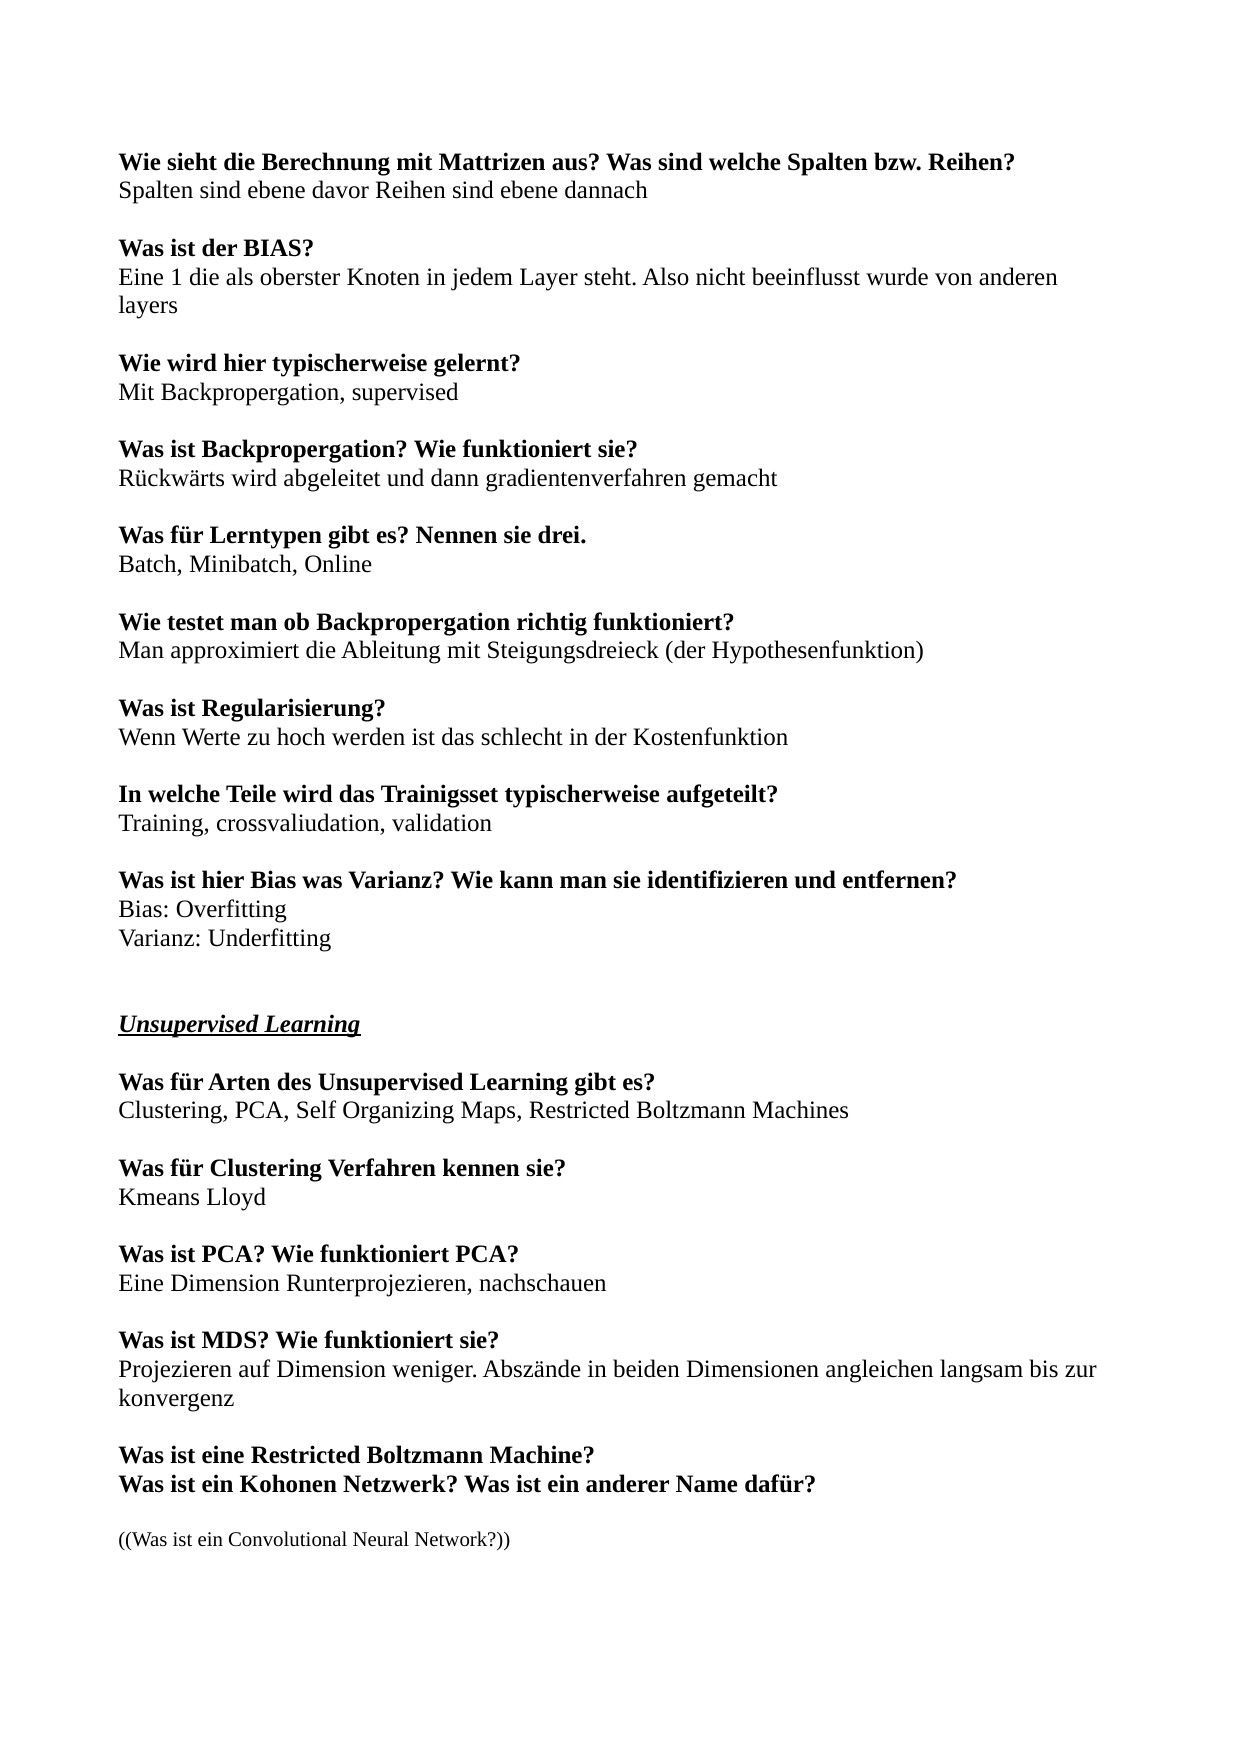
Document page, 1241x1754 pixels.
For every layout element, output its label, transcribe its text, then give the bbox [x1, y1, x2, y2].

text Was ist ein Kohonen Netzwerk? Was ist ein anderer Name dafür? [118, 1469, 1122, 1498]
text Was für Clustering Verfahren kennen sie? [118, 1153, 1122, 1182]
text Training, crossvaliudation, validation [118, 808, 1122, 837]
text Was ist Backpropergation? Wie funktioniert sie? [118, 434, 1122, 463]
text Man approximiert die Ableitung mit Steigungsdreieck (der Hypothesenfunktion) [118, 636, 1122, 664]
text Varianz: Underfitting [118, 923, 1122, 952]
text Was ist eine Restricted Boltzmann Machine? [118, 1441, 1122, 1469]
text Batch, Minibatch, Online [118, 549, 1122, 578]
text Rückwärts wird abgeleitet und dann gradientenverfahren gemacht [118, 463, 1122, 492]
text Wie sieht die Berechnung mit Mattrizen aus? Was sind welche Spalten bzw. Reihen? [118, 147, 1122, 176]
text Unsupervised Learning [118, 1009, 1122, 1038]
text Was ist hier Bias was Varianz? Wie kann man sie identifizieren und entfernen? [118, 866, 1122, 894]
text Was ist der BIAS? [118, 233, 1122, 262]
text Clustering, PCA, Self Organizing Maps, Restricted Boltzmann Machines [118, 1096, 1122, 1124]
text Was für Lerntypen gibt es? Nennen sie drei. [118, 521, 1122, 549]
text Eine Dimension Runterprojezieren, nachschauen [118, 1268, 1122, 1297]
text ((Was ist ein Convolutional Neural Network?)) [118, 1527, 1122, 1551]
text Wie testet man ob Backpropergation richtig funktioniert? [118, 607, 1122, 636]
text In welche Teile wird das Trainigsset typischerweise aufgeteilt? [118, 779, 1122, 808]
text Was ist Regularisierung? [118, 693, 1122, 722]
text Bias: Overfitting [118, 894, 1122, 923]
text Wie wird hier typischerweise gelernt? [118, 348, 1122, 377]
text Projezieren auf Dimension weniger. Abszände in beiden Dimensionen angleichen langsam bis zur konvergenz [118, 1354, 1122, 1412]
text Spalten sind ebene davor Reihen sind ebene dannach [118, 176, 1122, 204]
text Mit Backpropergation, supervised [118, 377, 1122, 406]
text Was für Arten des Unsupervised Learning gibt es? [118, 1067, 1122, 1096]
text Was ist PCA? Wie funktioniert PCA? [118, 1239, 1122, 1268]
text Eine 1 die als oberster Knoten in jedem Layer steht. Also nicht beeinflusst wurde von anderen layers [118, 262, 1122, 319]
text Kmeans Lloyd [118, 1182, 1122, 1211]
text Wenn Werte zu hoch werden ist das schlecht in der Kostenfunktion [118, 722, 1122, 751]
text Was ist MDS? Wie funktioniert sie? [118, 1326, 1122, 1354]
